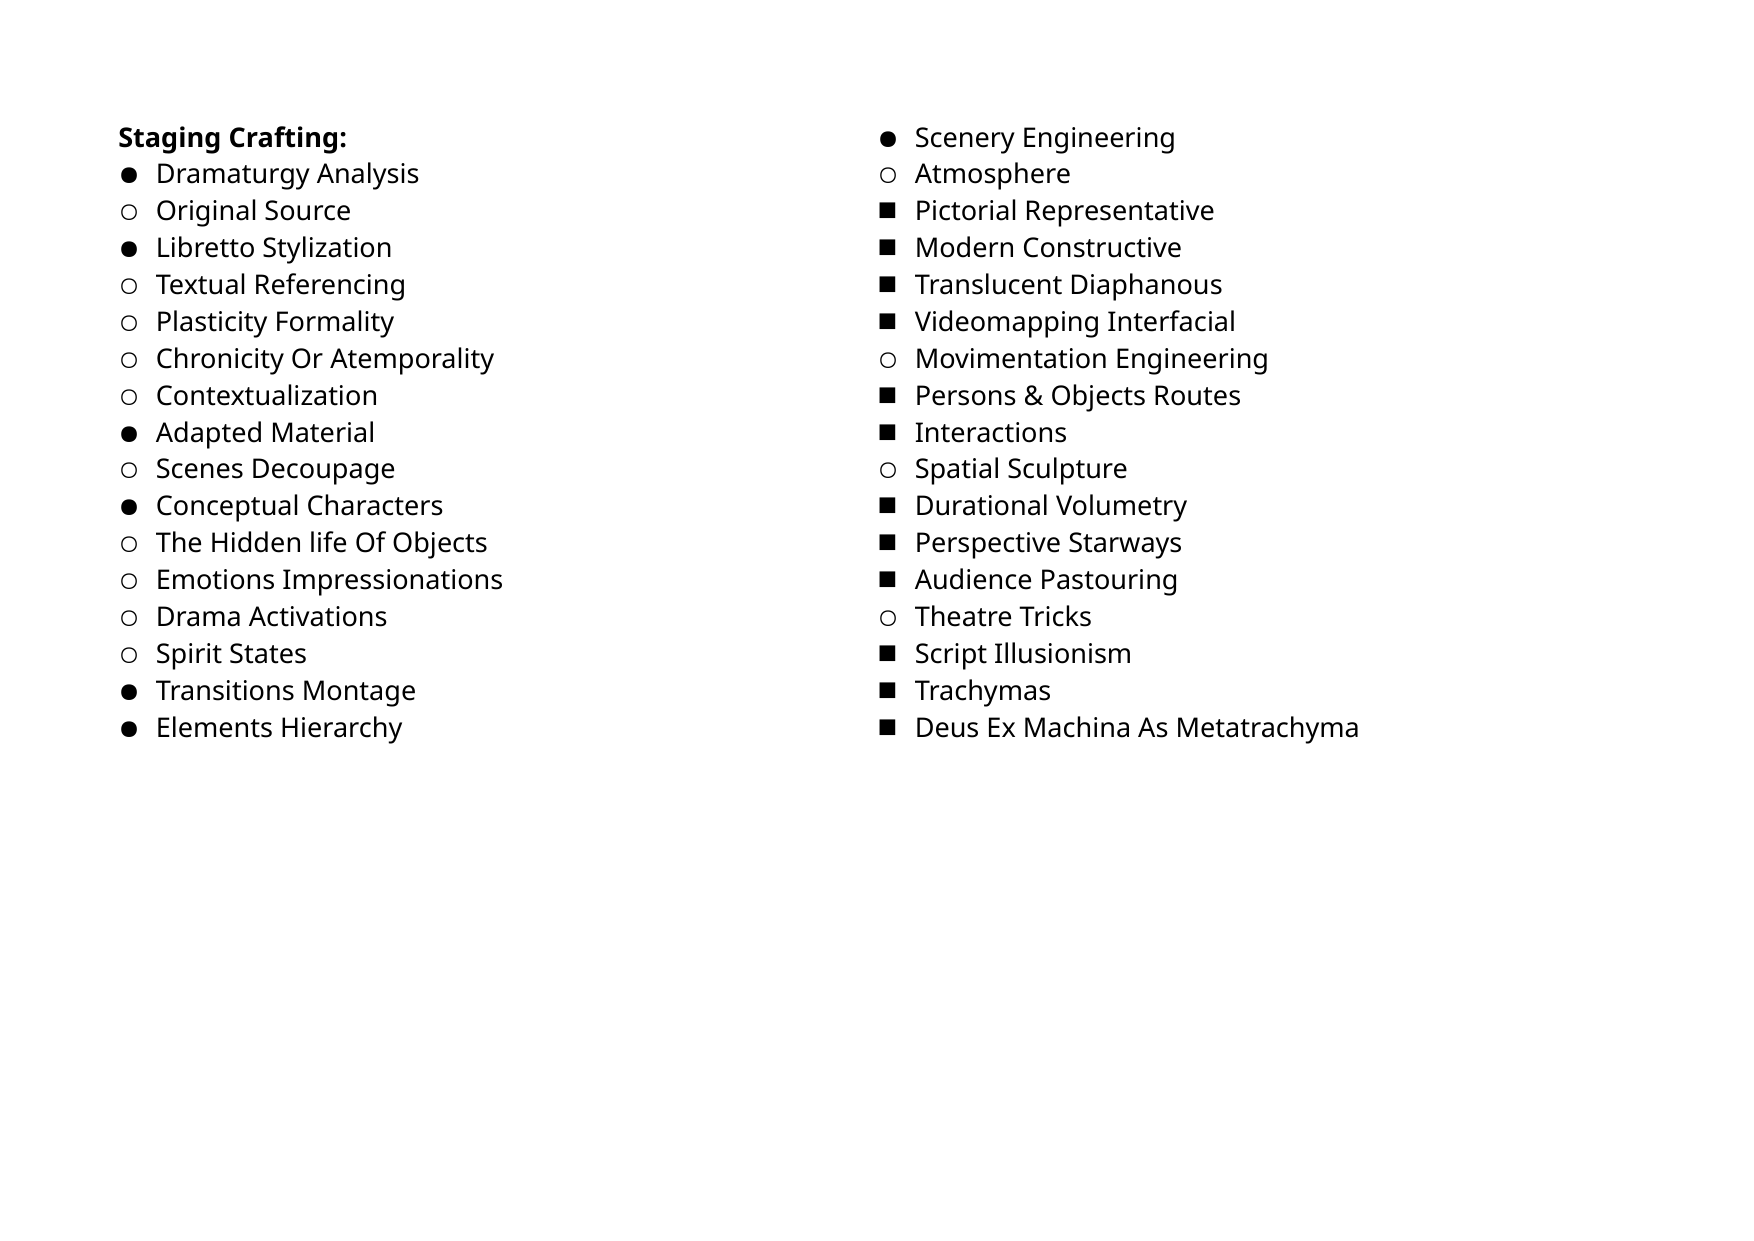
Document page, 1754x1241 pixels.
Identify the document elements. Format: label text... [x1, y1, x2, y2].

list Conceptual Characters [118, 487, 877, 524]
list Translucent Diaphanous [877, 266, 1636, 302]
list Pictorial Representative [877, 192, 1636, 229]
list Trachymas [877, 671, 1636, 708]
list Libretto Stylization [118, 229, 877, 266]
list Persons & Objects Routes [877, 376, 1636, 413]
list Scenes Decoupage [118, 450, 877, 487]
list Atmosphere [877, 155, 1636, 192]
list Chronicity Or Atemporality [118, 339, 877, 376]
list Contextualization [118, 376, 877, 413]
list Adapted Material [118, 413, 877, 450]
list Spirit States [118, 634, 877, 671]
list Elements Hierarchy [118, 708, 877, 745]
list Drama Activations [118, 597, 877, 634]
list Movimentation Engineering [877, 339, 1636, 376]
list Emotions Impressionations [118, 561, 877, 597]
list The Hidden life Of Objects [118, 524, 877, 561]
list Perspective Starways [877, 524, 1636, 561]
list Durational Volumetry [877, 487, 1636, 524]
list Dramaturgy Analysis [118, 155, 877, 192]
list Interactions [877, 413, 1636, 450]
list Plasticity Formality [118, 302, 877, 339]
list Textual Referencing [118, 266, 877, 302]
list Staging Crafting: [81, 118, 877, 155]
list Scenery Engineering [877, 118, 1636, 155]
list Script Illusionism [877, 634, 1636, 671]
list Transitions Montage [118, 671, 877, 708]
list Spatial Sculpture [877, 450, 1636, 487]
list Audience Pastouring [877, 561, 1636, 597]
list Deus Ex Machina As Metatrachyma [877, 708, 1636, 745]
list Modern Constructive [877, 229, 1636, 266]
list Original Source [118, 192, 877, 229]
list Theatre Tricks [877, 597, 1636, 634]
list Videomapping Interfacial [877, 302, 1636, 339]
